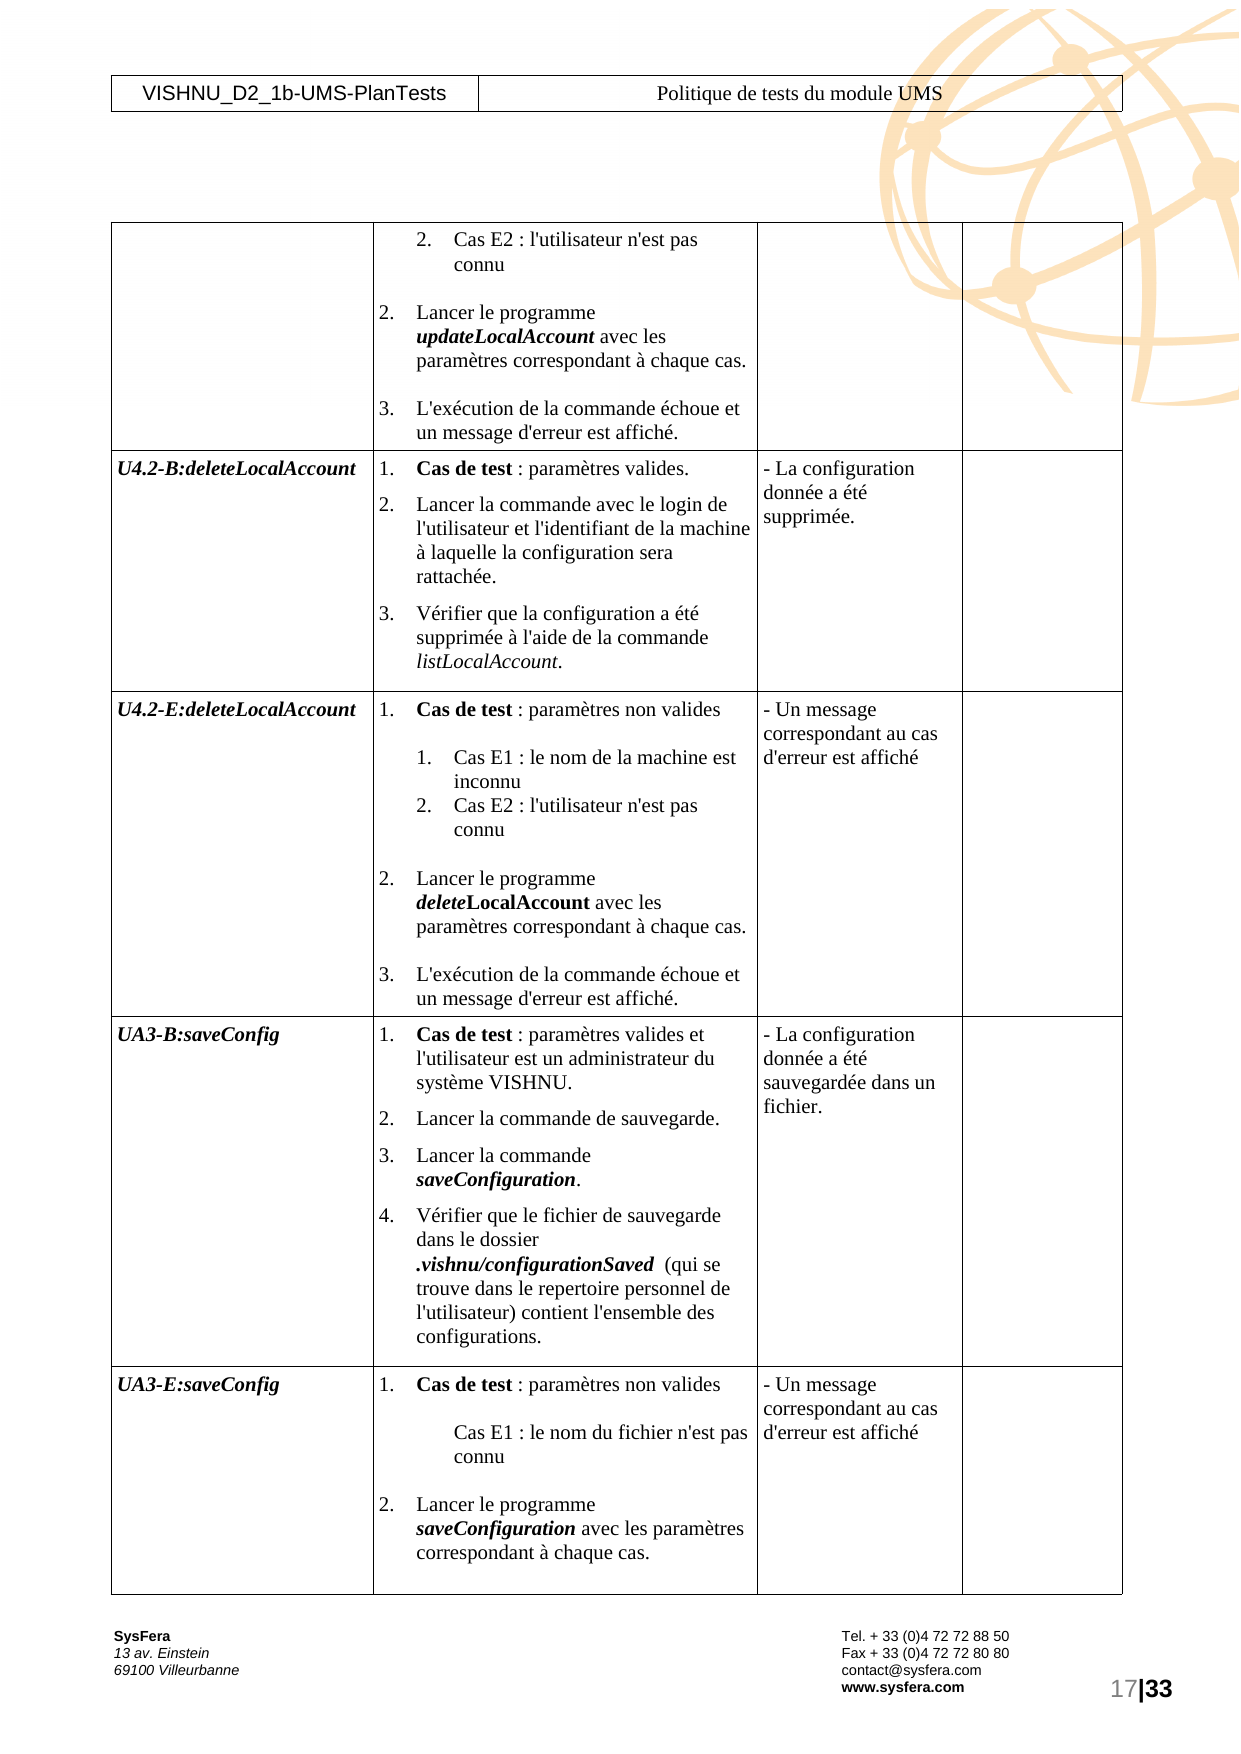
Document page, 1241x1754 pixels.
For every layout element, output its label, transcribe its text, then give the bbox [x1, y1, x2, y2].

table_cell Cas de test : paramètres valides. Lancer la commande avec le login de l'utilisateur et l'identifiant de la machine à laquelle la configuration sera rattachée. Vérifier que la configuration a été supprimée à l'aide de la commande listLocalAccount. [374, 451, 757, 691]
table_cell [758, 407, 962, 450]
table_cell [963, 451, 1122, 691]
table_cell [963, 1367, 1122, 1594]
table_cell U4.2-B:deleteLocalAccount [112, 451, 373, 691]
picture [963, 223, 1122, 406]
picture [112, 223, 373, 406]
picture [374, 223, 757, 406]
table_cell [963, 692, 1122, 1016]
table_cell Cas de test : paramètres non valides Cas E1 : le nom du fichier n'est pas connu Lancer le programme saveConfiguration avec les paramètres correspondant à chaque cas. L'exécution de la commande échoue et un message d'erreur est affiché. [374, 1367, 757, 1594]
table_cell UA3-E:saveConfig [112, 1367, 373, 1594]
table_cell U4.2-E:deleteLocalAccount [112, 692, 373, 1016]
table_cell - La configuration donnée a été supprimée. [758, 451, 962, 691]
table_cell - La configuration donnée a été sauvegardée dans un fichier. [758, 1017, 962, 1366]
picture [758, 223, 962, 406]
table_cell [112, 407, 373, 450]
picture [1, 9, 1239, 406]
table_cell Cas de test : paramètres non valides Cas E1 : le nom de la machine est inconnu Cas E2 : l'utilisateur n'est pas connu Lancer le programme deleteLocalAccount avec les paramètres correspondant à chaque cas. L'exécution de la commande échoue et un message d'erreur est affiché. [374, 692, 757, 1016]
table_cell Cas de test : paramètres valides et l'utilisateur est un administrateur du système VISHNU. Lancer la commande de sauvegarde. Lancer la commande saveConfiguration. Vérifier que le fichier de sauvegarde dans le dossier .vishnu/configurationSaved (qui se trouve dans le repertoire personnel de l'utilisateur) contient l'ensemble des configurations. [374, 1017, 757, 1366]
table_cell - Un message correspondant au cas d'erreur est affiché [758, 692, 962, 1016]
table_cell Cas de test : paramètres non valides Cas E1 : le nom de la machine est inconnu Cas E2 : l'utilisateur n'est pas connu Lancer le programme updateLocalAccount avec les paramètres correspondant à chaque cas. L'exécution de la commande échoue et un message d'erreur est affiché. [374, 407, 757, 450]
table_cell [963, 407, 1122, 450]
table_cell - Un message correspondant au cas d'erreur est affiché [758, 1367, 962, 1594]
table_cell [963, 1017, 1122, 1366]
table_cell UA3-B:saveConfig [112, 1017, 373, 1366]
